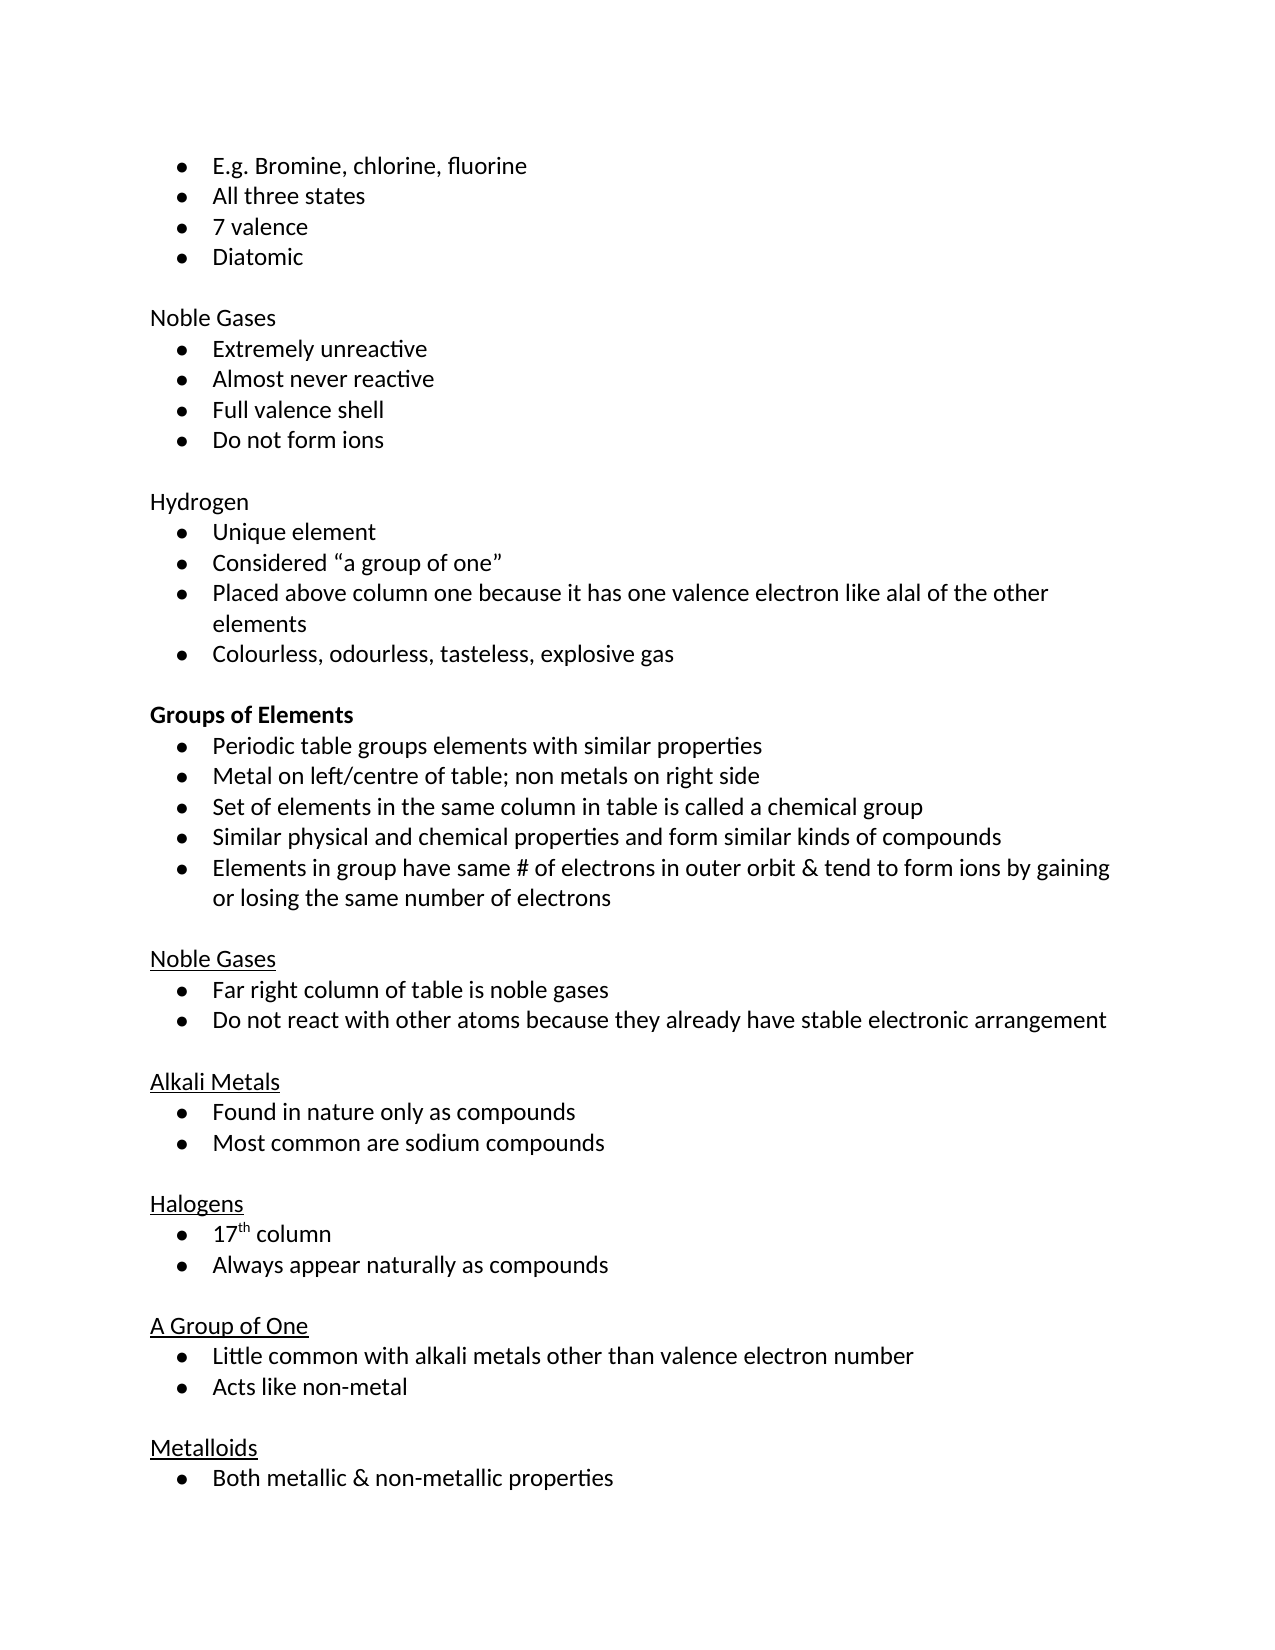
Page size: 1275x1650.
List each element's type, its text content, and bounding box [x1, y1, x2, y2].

list Placed above column one because it has one valence electron like alal of the other elements [175, 577, 1125, 638]
text A Group of One [150, 1310, 1125, 1340]
list Metal on left/centre of table; non metals on right side [175, 760, 1125, 791]
list Always appear naturally as compounds [175, 1249, 1125, 1279]
list Do not react with other atoms because they already have stable electronic arrangement [175, 1004, 1125, 1035]
list Full valence shell [175, 394, 1125, 425]
list Diatomic [175, 242, 1125, 272]
list Do not form ions [175, 425, 1125, 455]
list Acts like non-metal [175, 1371, 1125, 1401]
list 17th column [175, 1218, 1125, 1249]
list Almost never reactive [175, 364, 1125, 394]
text Halogens [150, 1188, 1125, 1218]
list Colourless, odourless, tasteless, explosive gas [175, 638, 1125, 669]
list Elements in group have same # of electrons in outer orbit & tend to form ions by gaining or losing the same number of electrons [175, 852, 1125, 913]
list Periodic table groups elements with similar properties [175, 730, 1125, 760]
list Most common are sodium compounds [175, 1127, 1125, 1157]
list Found in nature only as compounds [175, 1096, 1125, 1127]
list Considered “a group of one” [175, 547, 1125, 577]
list Both metallic & non-metallic properties [175, 1462, 1125, 1493]
list 7 valence [175, 211, 1125, 242]
list E.g. Bromine, chlorine, fluorine [175, 150, 1125, 181]
list Extremely unreactive [175, 333, 1125, 364]
list Little common with alkali metals other than valence electron number [175, 1340, 1125, 1371]
list Unique element [175, 516, 1125, 547]
text Noble Gases [150, 943, 1125, 974]
text Groups of Elements [150, 699, 1125, 730]
text Metalloids [150, 1432, 1125, 1462]
list All three states [175, 181, 1125, 211]
list Far right column of table is noble gases [175, 974, 1125, 1004]
list Set of elements in the same column in table is called a chemical group [175, 791, 1125, 821]
text Alkali Metals [150, 1066, 1125, 1096]
text Noble Gases [150, 303, 1125, 333]
text Hydrogen [150, 486, 1125, 516]
list Similar physical and chemical properties and form similar kinds of compounds [175, 821, 1125, 852]
